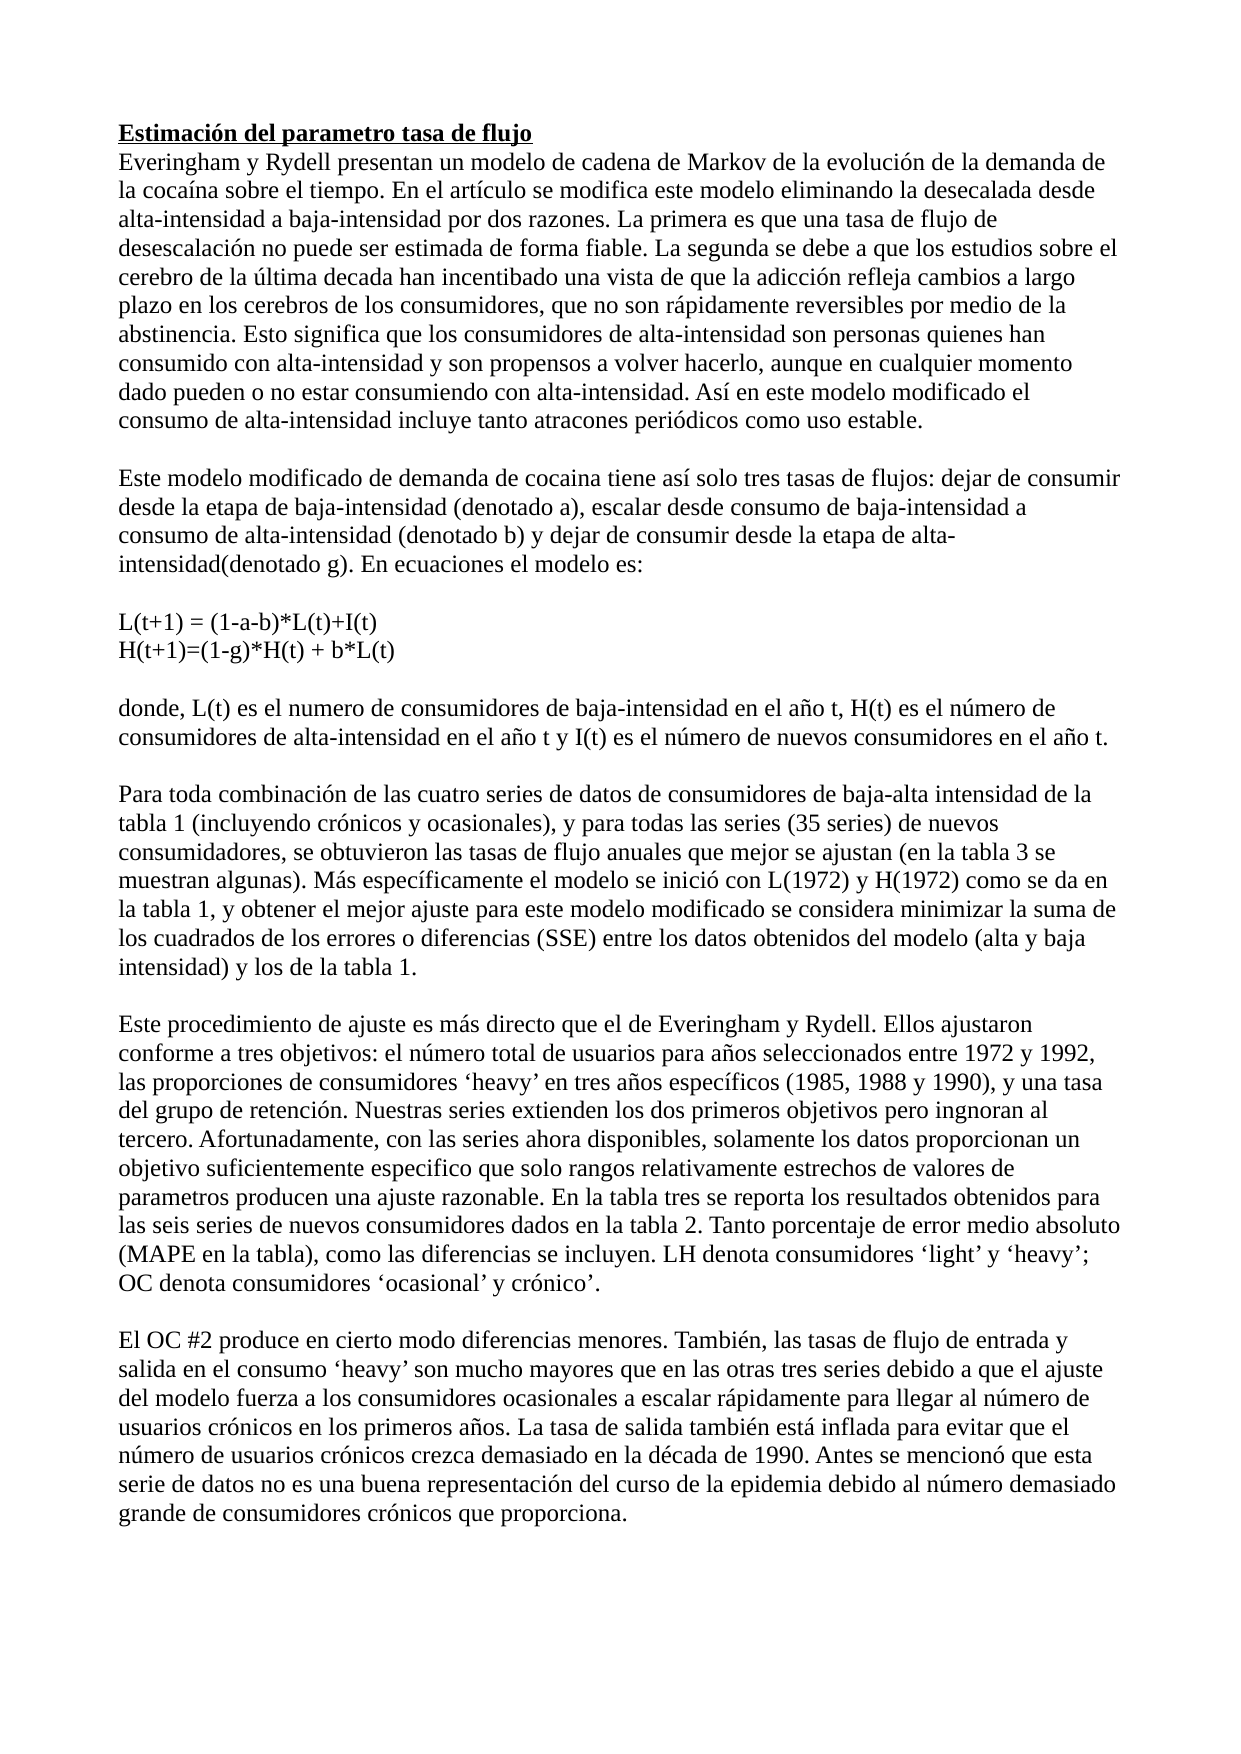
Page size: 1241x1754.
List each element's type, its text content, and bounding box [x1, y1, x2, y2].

text L(t+1) = (1-a-b)*L(t)+I(t) [118, 607, 1122, 636]
text Estimación del parametro tasa de flujo [118, 118, 1122, 147]
text El OC #2 produce en cierto modo diferencias menores. También, las tasas de flujo de entrada y salida en el consumo ‘heavy’ son mucho mayores que en las otras tres series debido a que el ajuste del modelo fuerza a los consumidores ocasionales a escalar rápidamente para llegar al número de usuarios crónicos en los primeros años. La tasa de salida también está inflada para evitar que el número de usuarios crónicos crezca demasiado en la década de 1990. Antes se mencionó que esta serie de datos no es una buena representación del curso de la epidemia debido al número demasiado grande de consumidores crónicos que proporciona. [118, 1326, 1122, 1527]
text donde, L(t) es el numero de consumidores de baja-intensidad en el año t, H(t) es el número de consumidores de alta-intensidad en el año t y I(t) es el número de nuevos consumidores en el año t. [118, 693, 1122, 751]
text Este procedimiento de ajuste es más directo que el de Everingham y Rydell. Ellos ajustaron conforme a tres objetivos: el número total de usuarios para años seleccionados entre 1972 y 1992, las proporciones de consumidores ‘heavy’ en tres años específicos (1985, 1988 y 1990), y una tasa del grupo de retención. Nuestras series extienden los dos primeros objetivos pero ingnoran al tercero. Afortunadamente, con las series ahora disponibles, solamente los datos proporcionan un objetivo suficientemente especifico que solo rangos relativamente estrechos de valores de parametros producen una ajuste razonable. En la tabla tres se reporta los resultados obtenidos para las seis series de nuevos consumidores dados en la tabla 2. Tanto porcentaje de error medio absoluto (MAPE en la tabla), como las diferencias se incluyen. LH denota consumidores ‘light’ y ‘heavy’; OC denota consumidores ‘ocasional’ y crónico’. [118, 1009, 1122, 1297]
text H(t+1)=(1-g)*H(t) + b*L(t) [118, 636, 1122, 664]
text Everingham y Rydell presentan un modelo de cadena de Markov de la evolución de la demanda de la cocaína sobre el tiempo. En el artículo se modifica este modelo eliminando la desecalada desde alta-intensidad a baja-intensidad por dos razones. La primera es que una tasa de flujo de desescalación no puede ser estimada de forma fiable. La segunda se debe a que los estudios sobre el cerebro de la última decada han incentibado una vista de que la adicción refleja cambios a largo plazo en los cerebros de los consumidores, que no son rápidamente reversibles por medio de la abstinencia. Esto significa que los consumidores de alta-intensidad son personas quienes han consumido con alta-intensidad y son propensos a volver hacerlo, aunque en cualquier momento dado pueden o no estar consumiendo con alta-intensidad. Así en este modelo modificado el consumo de alta-intensidad incluye tanto atracones periódicos como uso estable. [118, 147, 1122, 434]
text Para toda combinación de las cuatro series de datos de consumidores de baja-alta intensidad de la tabla 1 (incluyendo crónicos y ocasionales), y para todas las series (35 series) de nuevos consumidadores, se obtuvieron las tasas de flujo anuales que mejor se ajustan (en la tabla 3 se muestran algunas). Más específicamente el modelo se inició con L(1972) y H(1972) como se da en la tabla 1, y obtener el mejor ajuste para este modelo modificado se considera minimizar la suma de los cuadrados de los errores o diferencias (SSE) entre los datos obtenidos del modelo (alta y baja intensidad) y los de la tabla 1. [118, 779, 1122, 981]
text Este modelo modificado de demanda de cocaina tiene así solo tres tasas de flujos: dejar de consumir desde la etapa de baja-intensidad (denotado a), escalar desde consumo de baja-intensidad a consumo de alta-intensidad (denotado b) y dejar de consumir desde la etapa de alta-intensidad(denotado g). En ecuaciones el modelo es: [118, 463, 1122, 578]
